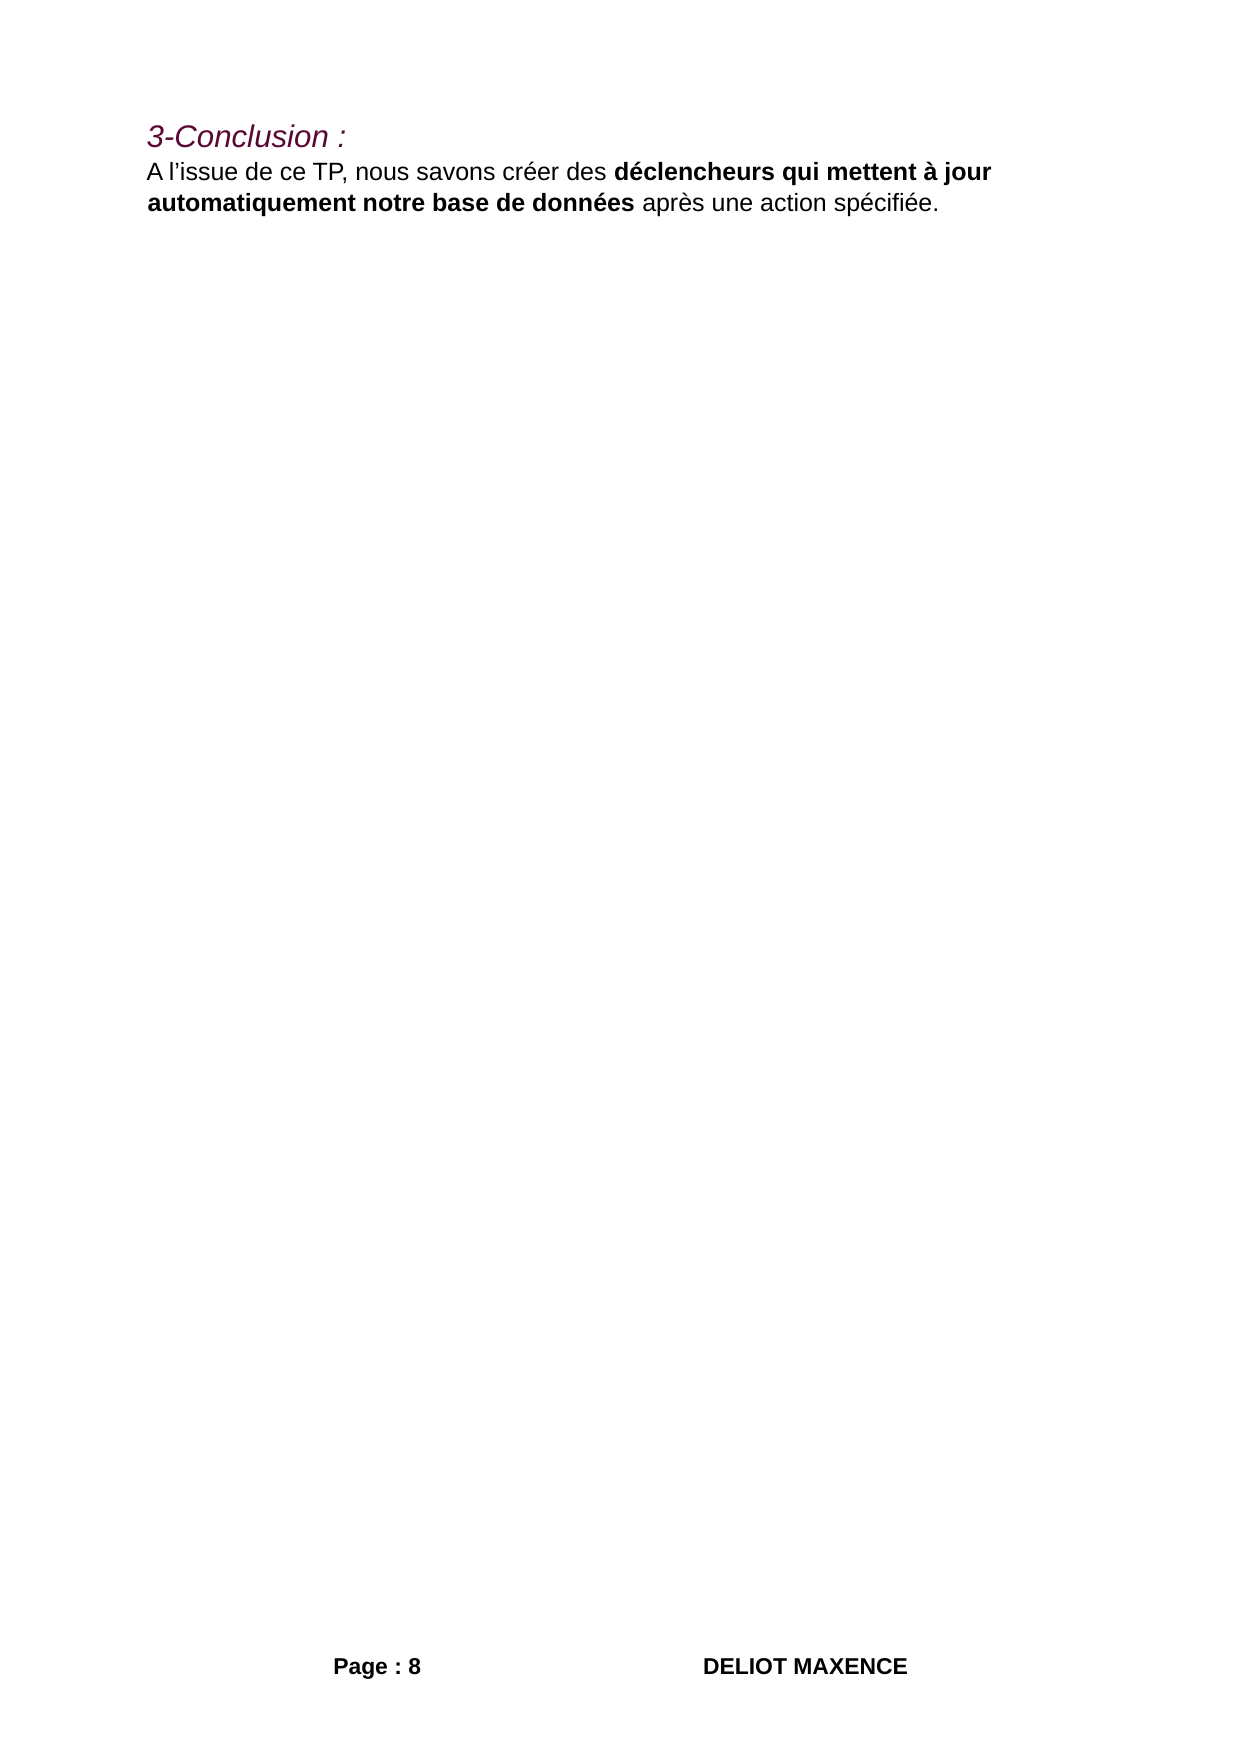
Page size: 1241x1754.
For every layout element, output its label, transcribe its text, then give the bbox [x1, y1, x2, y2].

text 3-Conclusion : [146, 118, 1093, 154]
text A l’issue de ce TP, nous savons créer des déclencheurs qui mettent à jour automatiquement notre base de données après une action spécifiée. [146, 157, 1093, 217]
